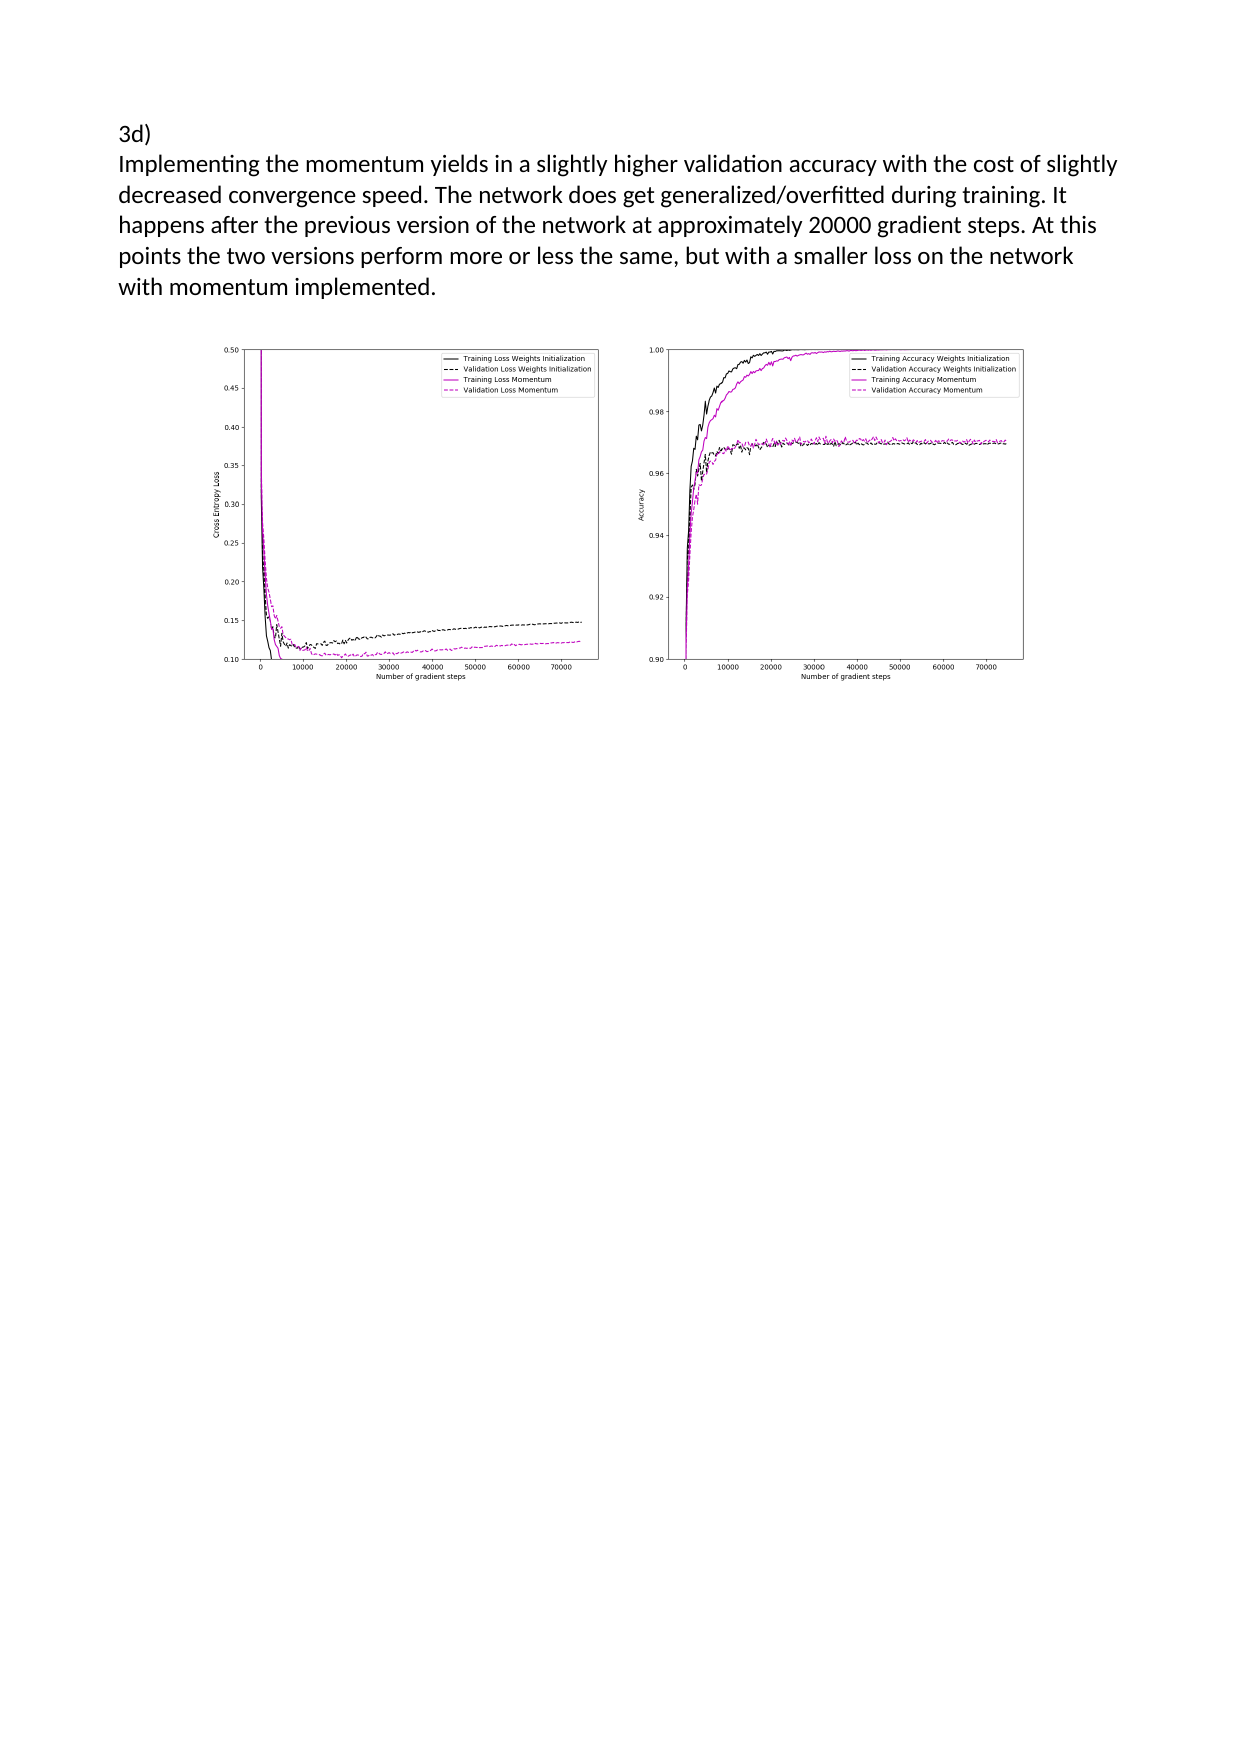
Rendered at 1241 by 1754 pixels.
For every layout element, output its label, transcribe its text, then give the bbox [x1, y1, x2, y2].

text Implementing the momentum yields in a slightly higher validation accuracy with the cost of slightly decreased convergence speed. The network does get generalized/overfitted during training. It happens after the previous version of the network at approximately 20000 gradient steps. At this points the two versions perform more or less the same, but with a smaller loss on the network with momentum implemented. [118, 149, 1122, 301]
text 3d) [118, 118, 1122, 149]
